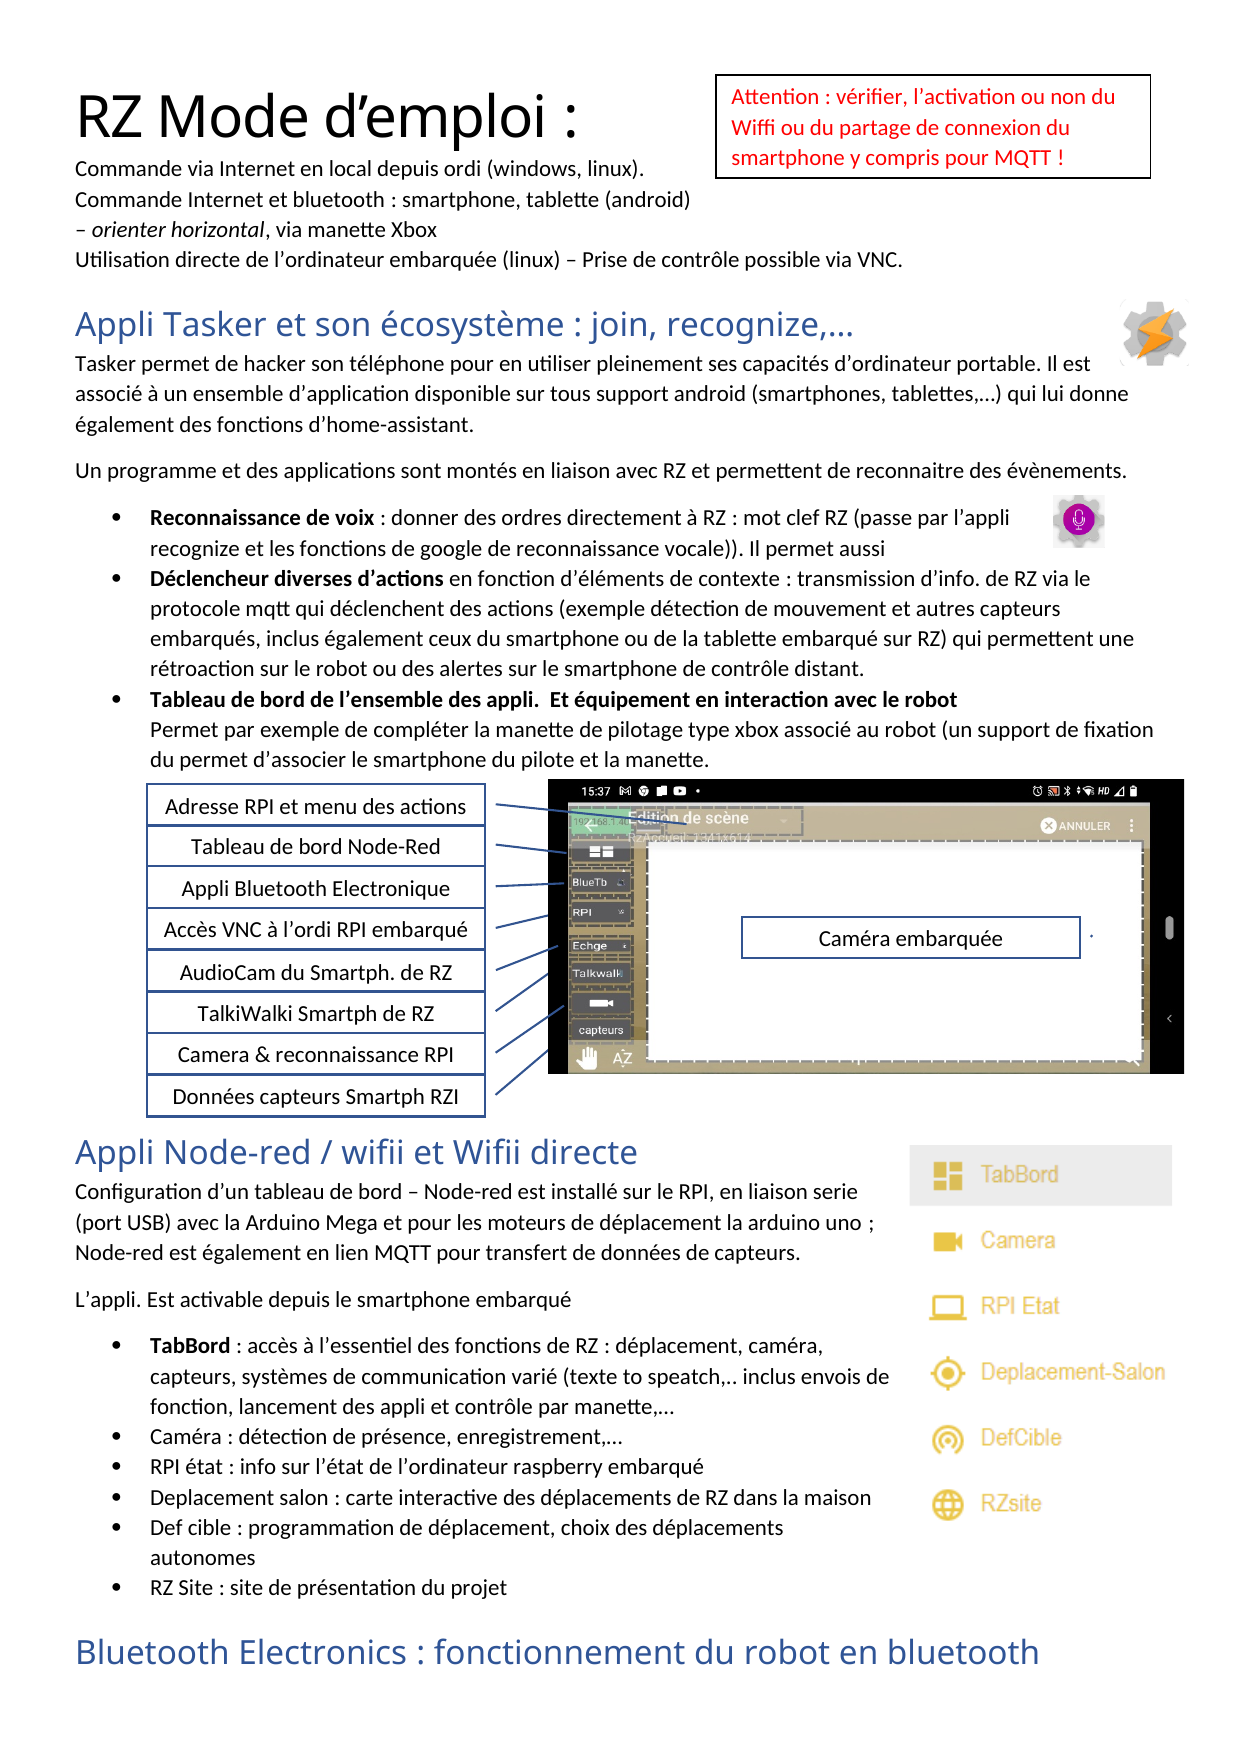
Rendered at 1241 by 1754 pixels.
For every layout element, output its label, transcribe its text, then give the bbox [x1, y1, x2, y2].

text Accès VNC à l’ordi RPI embarqué [162, 915, 470, 942]
title RZ Mode d’emploi : [75, 75, 715, 154]
list Reconnaissance de voix : donner des ordres directement à RZ : mot clef RZ (passe par l’appli recognize et les fonctions de google de reconnaissance vocale)). Il permet aussi [112, 503, 1165, 562]
subtitle Appli Node-red / wifii et Wifii directe [75, 1128, 1165, 1174]
picture [1053, 495, 1105, 548]
subtitle Appli Tasker et son écosystème : join, recognize,… [75, 300, 1119, 346]
list RPI état : info sur l’état de l’ordinateur raspberry embarqué [112, 1452, 909, 1480]
list TabBord : accès à l’essentiel des fonctions de RZ : déplacement, caméra, capteurs, systèmes de communication varié (texte to speatch,.. inclus envois de fonction, lancement des appli et contrôle par manette,… [112, 1332, 909, 1420]
text AudioCam du Smartph. de RZ [162, 958, 470, 984]
list RZ Site : site de présentation du projet [112, 1573, 1165, 1601]
picture [580, 779, 1189, 1076]
list Def cible : programmation de déplacement, choix des déplacements autonomes [112, 1513, 1165, 1571]
subtitle Bluetooth Electronics : fonctionnement du robot en bluetooth [75, 1628, 1165, 1674]
text Caméra embarquée [757, 924, 1065, 951]
text L’appli. Est activable depuis le smartphone embarqué [75, 1285, 909, 1313]
text Configuration d’un tableau de bord – Node-red est installé sur le RPI, en liaison serie (port USB) avec la Arduino Mega et pour les moteurs de déplacement la arduino uno ; Node-red est également en lien MQTT pour transfert de données de capteurs. [75, 1177, 909, 1266]
title [1151, 75, 1165, 154]
list Déclencheur diverses d’actions en fonction d’éléments de contexte : transmission d’info. de RZ via le protocole mqtt qui déclenchent des actions (exemple détection de mouvement et autres capteurs embarqués, inclus également ceux du smartphone ou de la tablette embarqué sur RZ) qui permettent une rétroaction sur le robot ou des alertes sur le smartphone de contrôle distant. [112, 564, 1165, 682]
text Tasker permet de hacker son téléphone pour en utiliser pleinement ses capacités d’ordinateur portable. Il est associé à un ensemble d’application disponible sur tous support android (smartphones, tablettes,…) qui lui donne également des fonctions d’home-assistant. [75, 349, 1165, 438]
text Appli Bluetooth Electronique [162, 874, 470, 900]
list Deplacement salon : carte interactive des déplacements de RZ dans la maison [112, 1483, 909, 1511]
list Adresse RPI et menu des actions [162, 792, 470, 818]
text Camera & reconnaissance RPI [162, 1040, 470, 1067]
list Tableau de bord de l’ensemble des appli. Et équipement en interaction avec le robot Permet par exemple de compléter la manette de pilotage type xbox associé au robot (un support de fixation du permet d’associer le smartphone du pilote et la manette. [112, 685, 1165, 773]
list Caméra : détection de présence, enregistrement,… [112, 1422, 909, 1450]
text Tableau de bord Node-Red [162, 832, 470, 859]
picture [909, 1145, 1173, 1543]
text Commande via Internet en local depuis ordi (windows, linux). Commande Internet et bluetooth : smartphone, tablette (android) – orienter horizontal, via manette Xbox Utilisation directe de l’ordinateur embarquée (linux) – Prise de contrôle possible via VNC. [75, 154, 1165, 273]
text Données capteurs Smartph RZI [162, 1082, 470, 1109]
text Attention : vérifier, l’activation ou non du Wiffi ou du partage de connexion du smartphone y compris pour MQTT ! [731, 82, 1136, 171]
text Un programme et des applications sont montés en liaison avec RZ et permettent de reconnaitre des évènements. [75, 457, 1165, 484]
picture [1119, 299, 1189, 366]
text TalkiWalki Smartph de RZ [162, 999, 470, 1025]
